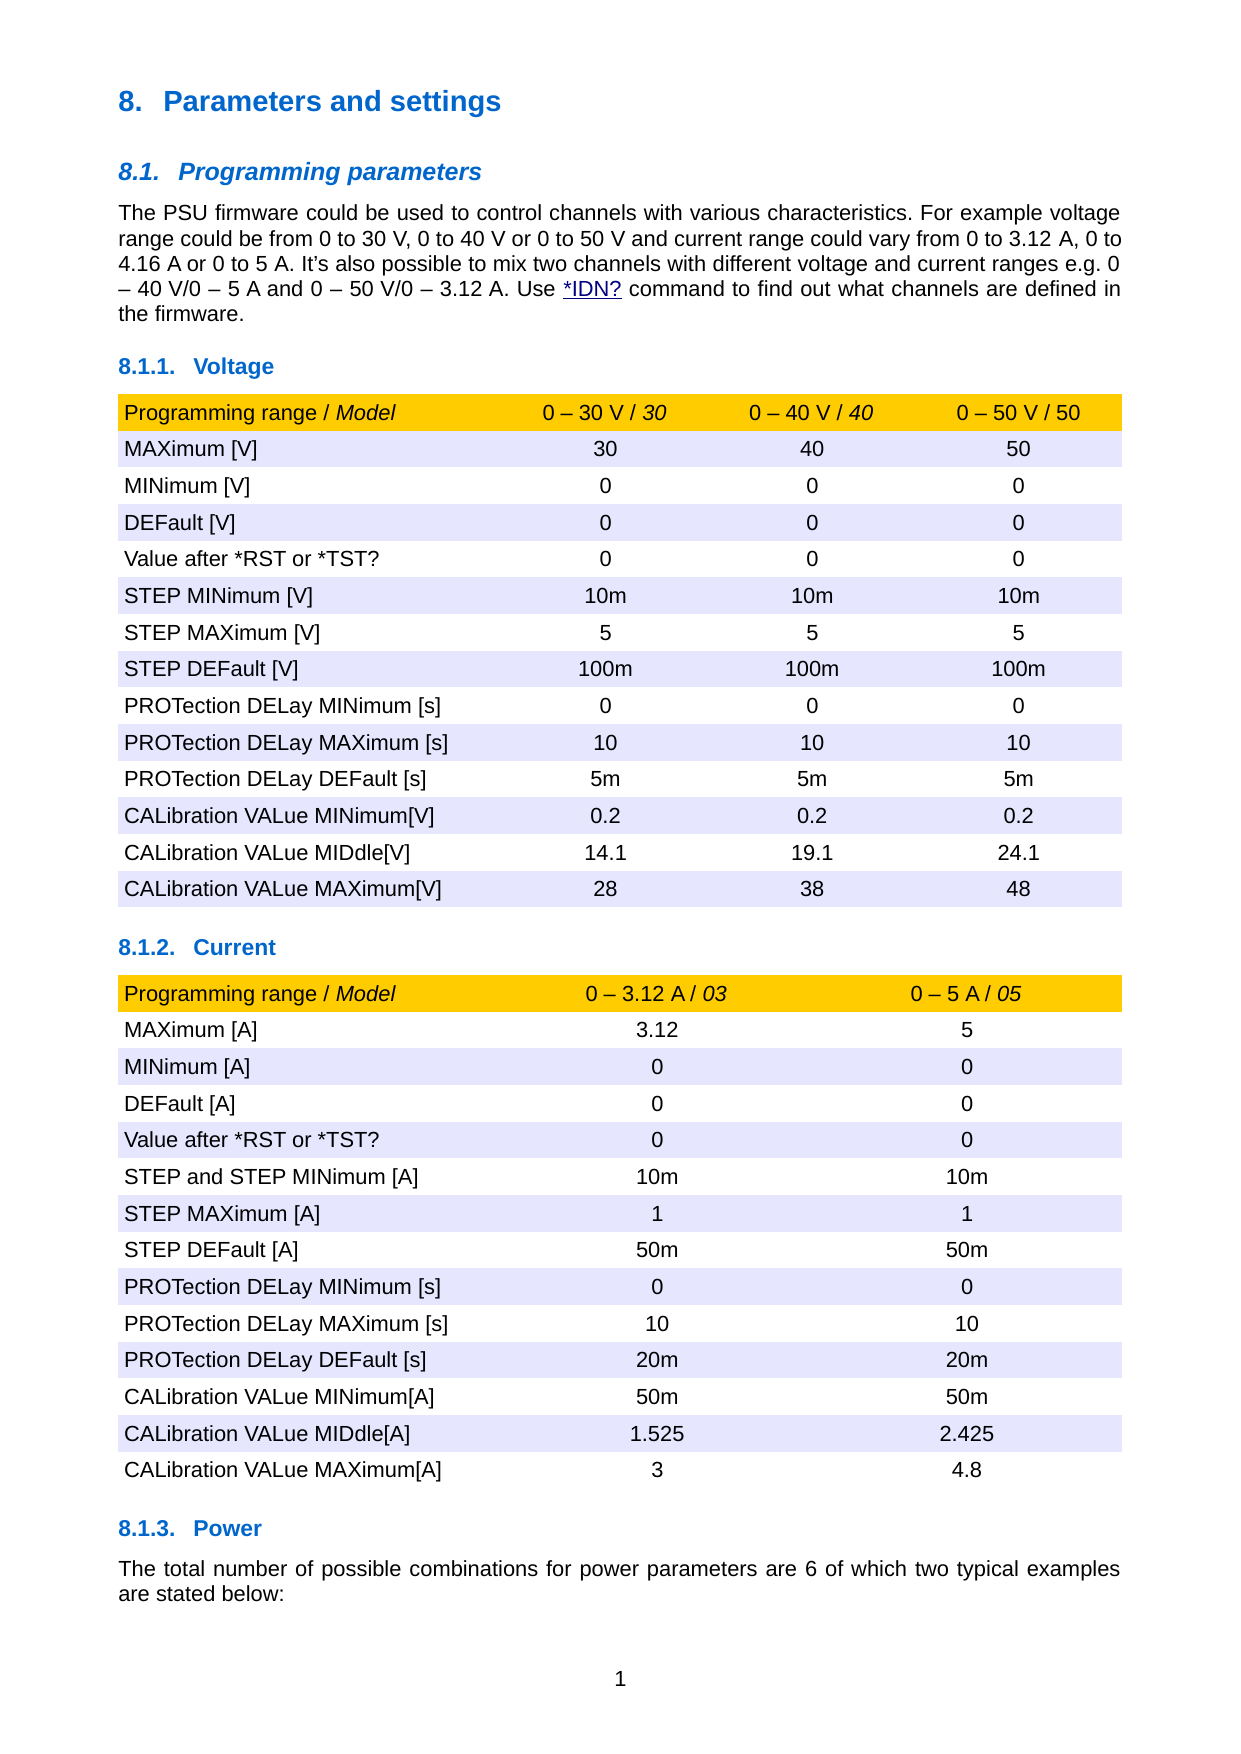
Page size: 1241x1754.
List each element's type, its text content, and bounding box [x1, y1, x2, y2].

table_header Programming range / Model [118, 975, 502, 1012]
table_cell CALibration VALue MAXimum[A] [118, 1452, 502, 1488]
table_header 0 – 5 A / 05 [812, 975, 1122, 1012]
table_cell 10 [812, 1305, 1122, 1342]
table_cell 10m [502, 577, 709, 614]
table_cell 5 [812, 1012, 1122, 1048]
table_cell DEFault [A] [118, 1085, 502, 1122]
table_cell 10 [502, 724, 709, 761]
table_cell 5m [915, 761, 1122, 797]
table_cell PROTection DELay MINimum [s] [118, 687, 502, 724]
subtitle Programming parameters [118, 157, 1122, 185]
table_header 0 – 50 V / 50 [915, 394, 1122, 431]
table_cell 0 [915, 467, 1122, 504]
table_cell 0 [709, 541, 915, 577]
table_cell 5 [915, 614, 1122, 651]
table_cell 0 [502, 504, 709, 541]
table_header 0 – 3.12 A / 03 [502, 975, 812, 1012]
table_cell 19.1 [709, 834, 915, 871]
table_cell MINimum [A] [118, 1048, 502, 1085]
table_cell 50m [812, 1378, 1122, 1415]
table_cell 3 [502, 1452, 812, 1488]
table_cell 10m [915, 577, 1122, 614]
table_cell 24.1 [915, 834, 1122, 871]
subtitle Parameters and settings [118, 84, 1122, 118]
table_cell 1 [502, 1195, 812, 1232]
table_cell 2.425 [812, 1415, 1122, 1452]
table_cell 0 [502, 467, 709, 504]
table_cell 0.2 [709, 797, 915, 834]
table_cell STEP MAXimum [A] [118, 1195, 502, 1232]
table_cell Value after *RST or *TST? [118, 541, 502, 577]
table_cell PROTection DELay DEFault [s] [118, 761, 502, 797]
subtitle Current [118, 934, 1122, 960]
table_cell CALibration VALue MIDdle[V] [118, 834, 502, 871]
table_cell CALibration VALue MAXimum[V] [118, 871, 502, 907]
table_cell 0 [709, 467, 915, 504]
table_cell 10m [709, 577, 915, 614]
table_header Programming range / Model [118, 394, 502, 431]
table_cell 30 [502, 431, 709, 467]
table_cell 0 [502, 1268, 812, 1305]
table_cell 48 [915, 871, 1122, 907]
table_cell 0 [709, 504, 915, 541]
table_cell 40 [709, 431, 915, 467]
table_cell 10 [915, 724, 1122, 761]
table_cell 50m [812, 1232, 1122, 1268]
table_cell 0 [502, 541, 709, 577]
table_cell 20m [502, 1342, 812, 1378]
table_cell 10m [502, 1158, 812, 1195]
table_cell 5m [709, 761, 915, 797]
table_cell 4.8 [812, 1452, 1122, 1488]
table_cell 0.2 [502, 797, 709, 834]
table_cell 100m [502, 651, 709, 687]
table_cell STEP MAXimum [V] [118, 614, 502, 651]
table_cell 0 [502, 1122, 812, 1158]
subtitle Power [118, 1515, 1122, 1541]
table_cell 5 [502, 614, 709, 651]
table_cell 0 [502, 687, 709, 724]
table_cell 38 [709, 871, 915, 907]
table_cell 10 [502, 1305, 812, 1342]
table_cell STEP DEFault [A] [118, 1232, 502, 1268]
table_cell 28 [502, 871, 709, 907]
table_cell 0 [812, 1122, 1122, 1158]
table_cell 5 [709, 614, 915, 651]
table_cell CALibration VALue MINimum[A] [118, 1378, 502, 1415]
table_cell PROTection DELay DEFault [s] [118, 1342, 502, 1378]
table_header 0 – 30 V / 30 [502, 394, 709, 431]
table_cell 10 [709, 724, 915, 761]
table_cell Value after *RST or *TST? [118, 1122, 502, 1158]
table_cell PROTection DELay MAXimum [s] [118, 724, 502, 761]
table_cell 0 [502, 1048, 812, 1085]
table_cell DEFault [V] [118, 504, 502, 541]
table_cell 0 [812, 1048, 1122, 1085]
table_cell 100m [709, 651, 915, 687]
table_cell 0 [915, 504, 1122, 541]
table_cell 100m [915, 651, 1122, 687]
table_cell PROTection DELay MINimum [s] [118, 1268, 502, 1305]
table_cell 50m [502, 1378, 812, 1415]
subtitle Voltage [118, 353, 1122, 379]
table_cell CALibration VALue MINimum[V] [118, 797, 502, 834]
table_cell CALibration VALue MIDdle[A] [118, 1415, 502, 1452]
table_cell 50m [502, 1232, 812, 1268]
table_cell 20m [812, 1342, 1122, 1378]
table_cell MAXimum [A] [118, 1012, 502, 1048]
table_cell 0 [812, 1085, 1122, 1122]
table_cell 0 [709, 687, 915, 724]
table_cell 10m [812, 1158, 1122, 1195]
text The total number of possible combinations for power parameters are 6 of which two typical examples are stated below: [118, 1556, 1122, 1606]
table_cell 0 [812, 1268, 1122, 1305]
table_cell 3.12 [502, 1012, 812, 1048]
table_cell STEP MINimum [V] [118, 577, 502, 614]
table_header 0 – 40 V / 40 [709, 394, 915, 431]
table_cell 0 [915, 687, 1122, 724]
table_cell 14.1 [502, 834, 709, 871]
table_cell 1.525 [502, 1415, 812, 1452]
table_cell 0 [502, 1085, 812, 1122]
table_cell 1 [812, 1195, 1122, 1232]
table_cell 0.2 [915, 797, 1122, 834]
table_cell MINimum [V] [118, 467, 502, 504]
table_cell 50 [915, 431, 1122, 467]
table_cell PROTection DELay MAXimum [s] [118, 1305, 502, 1342]
table_cell 0 [915, 541, 1122, 577]
table_cell MAXimum [V] [118, 431, 502, 467]
table_cell STEP DEFault [V] [118, 651, 502, 687]
table_cell STEP and STEP MINimum [A] [118, 1158, 502, 1195]
table_cell 5m [502, 761, 709, 797]
text The PSU firmware could be used to control channels with various characteristics. For example voltage range could be from 0 to 30 V, 0 to 40 V or 0 to 50 V and current range could vary from 0 to 3.12 A, 0 to 4.16 A or 0 to 5 A. It’s also possible to mix two channels with different voltage and current ranges e.g. 0 – 40 V/0 – 5 A and 0 – 50 V/0 – 3.12 A. Use *IDN? command to find out what channels are defined in the firmware. [118, 200, 1122, 326]
